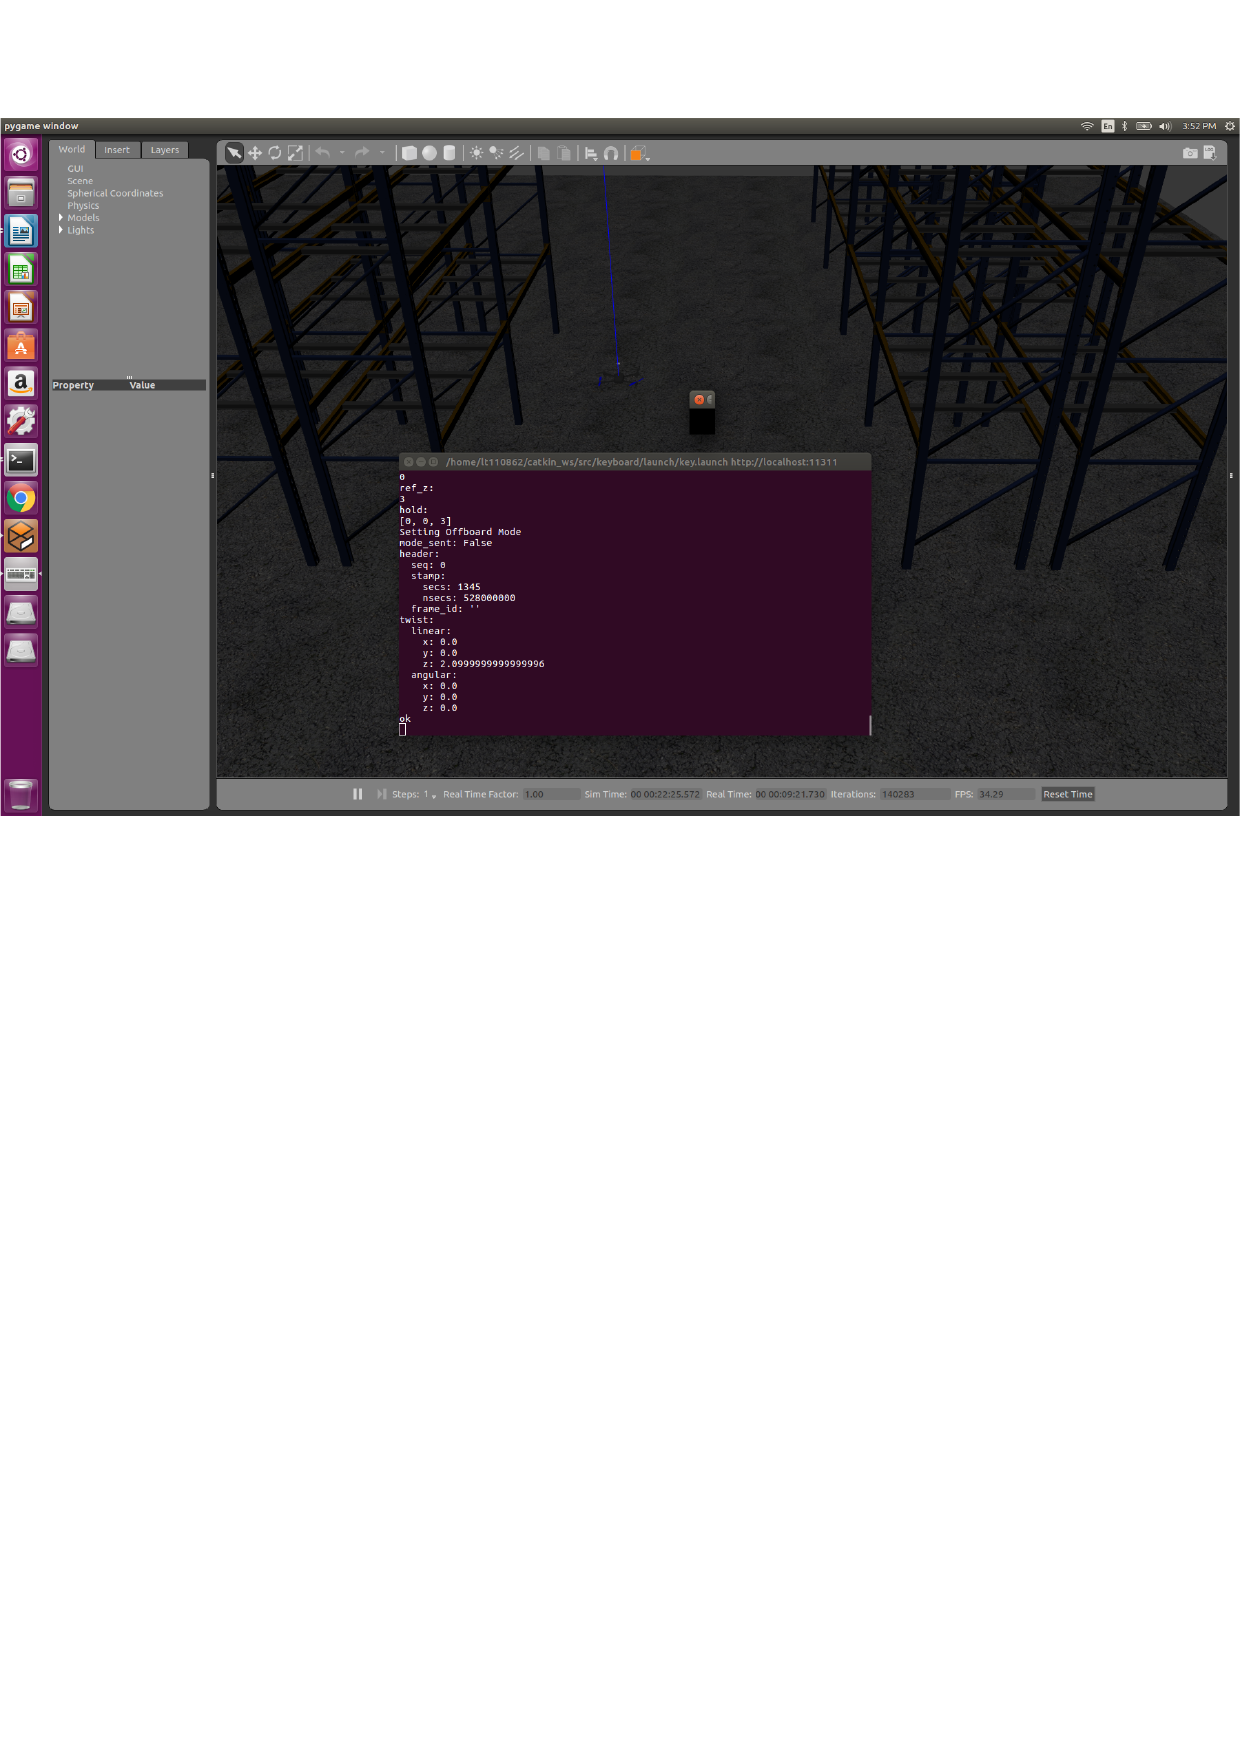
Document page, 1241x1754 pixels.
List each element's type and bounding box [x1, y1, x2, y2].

picture [0, 118, 1240, 816]
